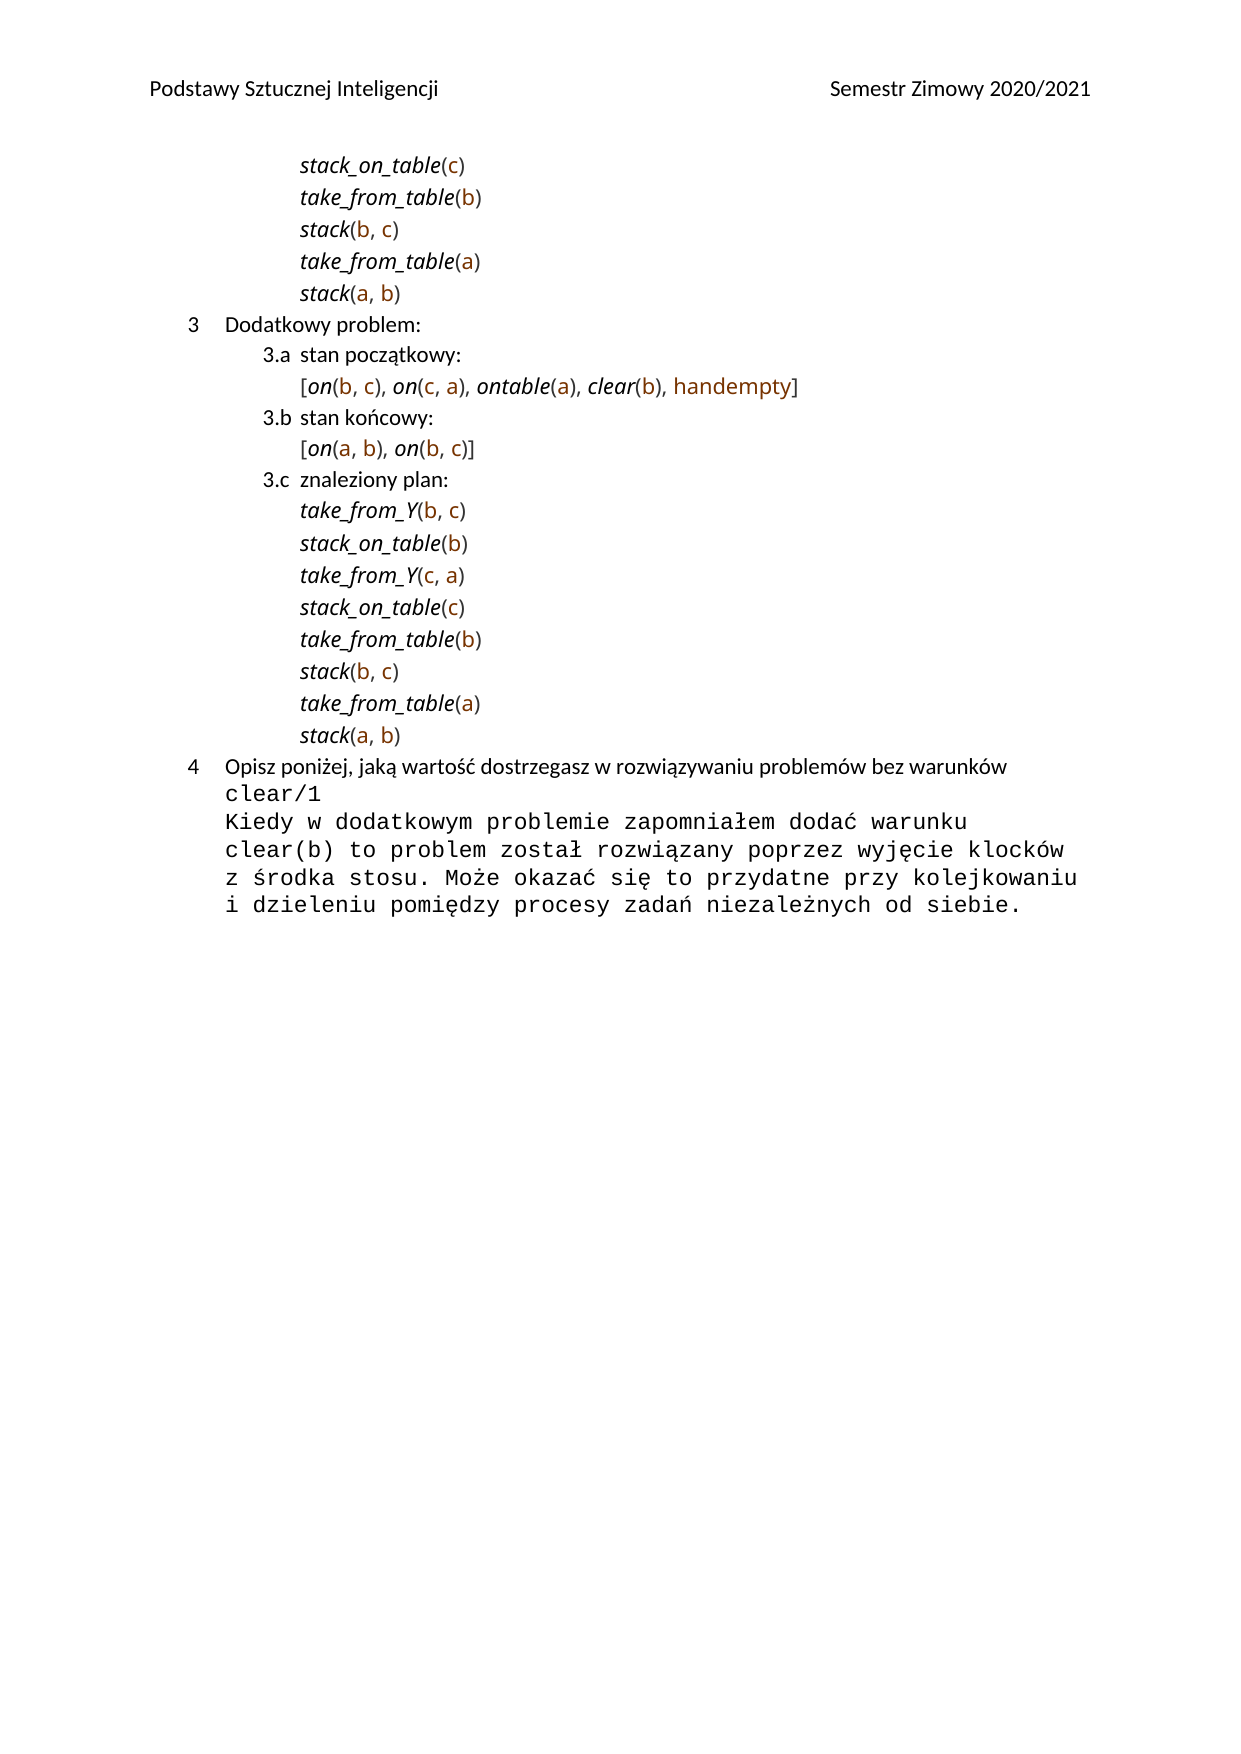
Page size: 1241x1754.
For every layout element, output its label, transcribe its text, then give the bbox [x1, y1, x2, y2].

list Dodatkowy problem: [187, 310, 1090, 338]
list Kiedy w dodatkowym problemie zapomniałem dodać warunku clear(b) to problem został rozwiązany poprzez wyjęcie klocków z środka stosu. Może okazać się to przydatne przy kolejkowaniu i dzieleniu pomiędzy procesy zadań niezależnych od siebie. [187, 810, 1090, 950]
list stan początkowy: [262, 341, 1090, 369]
list take_from_Y(b, c) stack_on_table(b) take_from_Y(c, a) stack_on_table(c) take_from_table(b) stack(b, c) take_from_table(a) stack(a, b) [262, 495, 1090, 750]
list stack_on_table(c) take_from_table(b) stack(b, c) take_from_table(a) stack(a, b) [262, 150, 1090, 308]
list znaleziony plan: [262, 465, 1090, 493]
list [on(b, c), on(c, a), ontable(a), clear(b), handempty] [262, 371, 1090, 401]
list stan końcowy: [262, 403, 1090, 431]
list Opisz poniżej, jaką wartość dostrzegasz w rozwiązywaniu problemów bez warunków clear/1 [187, 752, 1090, 808]
list [on(a, b), on(b, c)] [262, 433, 1090, 463]
